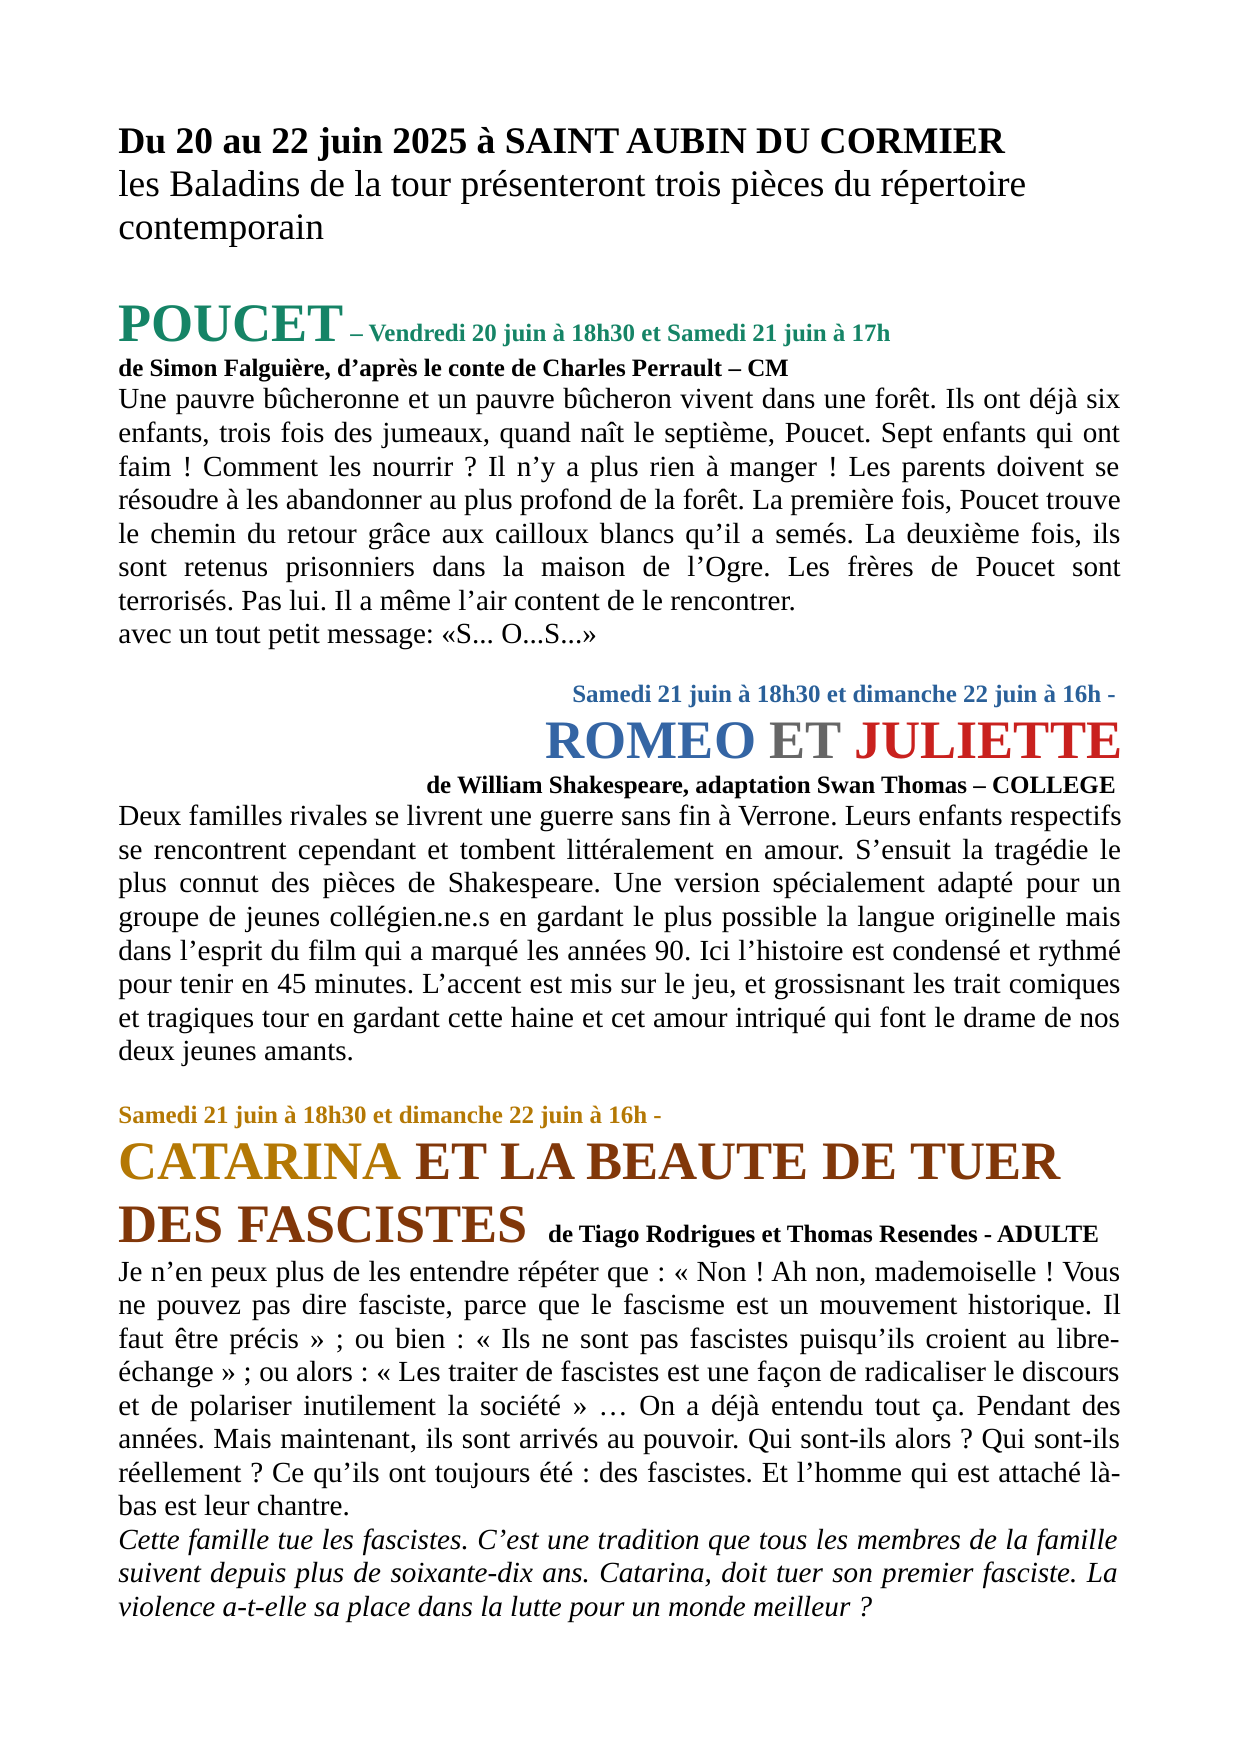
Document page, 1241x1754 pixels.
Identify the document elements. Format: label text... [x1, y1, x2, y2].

text ROMEO ET JULIETTE [118, 707, 1122, 770]
text Je n’en peux plus de les entendre répéter que : « Non ! Ah non, mademoiselle ! Vous ne pouvez pas dire fasciste, parce que le fascisme est un mouvement historique. Il faut être précis » ; ou bien : « Ils ne sont pas fascistes puisqu’ils croient au libre-échange » ; ou alors : « Les traiter de fascistes est une façon de radicaliser le discours et de polariser inutilement la société » … On a déjà entendu tout ça. Pendant des années. Mais maintenant, ils sont arrivés au pouvoir. Qui sont-ils alors ? Qui sont-ils réellement ? Ce qu’ils ont toujours été : des fascistes. Et l’homme qui est attaché là-bas est leur chantre. [118, 1254, 1122, 1522]
text POUCET – Vendredi 20 juin à 18h30 et Samedi 21 juin à 17h [118, 291, 1122, 353]
text CATARINA ET LA BEAUTE DE TUER DES FASCISTES de Tiago Rodrigues et Thomas Resendes - ADULTE [118, 1129, 1122, 1254]
text Une pauvre bûcheronne et un pauvre bûcheron vivent dans une forêt. Ils ont déjà six enfants, trois fois des jumeaux, quand naît le septième, Poucet. Sept enfants qui ont faim ! Comment les nourrir ? Il n’y a plus rien à manger ! Les parents doivent se résoudre à les abandonner au plus profond de la forêt. La première fois, Poucet trouve le chemin du retour grâce aux cailloux blancs qu’il a semés. La deuxième fois, ils sont retenus prisonniers dans la maison de l’Ogre. Les frères de Poucet sont terrorisés. Pas lui. Il a même l’air content de le rencontrer. [118, 382, 1122, 616]
text les Baladins de la tour présenteront trois pièces du répertoire contemporain [118, 161, 1122, 247]
text Deux familles rivales se livrent une guerre sans fin à Verrone. Leurs enfants respectifs se rencontrent cependant et tombent littéralement en amour. S’ensuit la tragédie le plus connut des pièces de Shakespeare. Une version spécialement adapté pour un groupe de jeunes collégien.ne.s en gardant le plus possible la langue originelle mais dans l’esprit du film qui a marqué les années 90. Ici l’histoire est condensé et rythmé pour tenir en 45 minutes. L’accent est mis sur le jeu, et grossisnant les trait comiques et tragiques tour en gardant cette haine et cet amour intriqué qui font le drame de nos deux jeunes amants. [118, 798, 1122, 1067]
text Du 20 au 22 juin 2025 à SAINT AUBIN DU CORMIER [118, 118, 1122, 161]
text de William Shakespeare, adaptation Swan Thomas – COLLEGE [118, 770, 1122, 798]
text de Simon Falguière, d’après le conte de Charles Perrault – CM [118, 353, 1122, 382]
text Samedi 21 juin à 18h30 et dimanche 22 juin à 16h - [118, 1100, 1122, 1129]
text Samedi 21 juin à 18h30 et dimanche 22 juin à 16h - [118, 679, 1122, 707]
text Cette famille tue les fascistes. C’est une tradition que tous les membres de la famille suivent depuis plus de soixante-dix ans. Catarina, doit tuer son premier fasciste. La violence a-t-elle sa place dans la lutte pour un monde meilleur ? [118, 1522, 1122, 1623]
text avec un tout petit message: «S... O...S...» [118, 616, 1122, 650]
